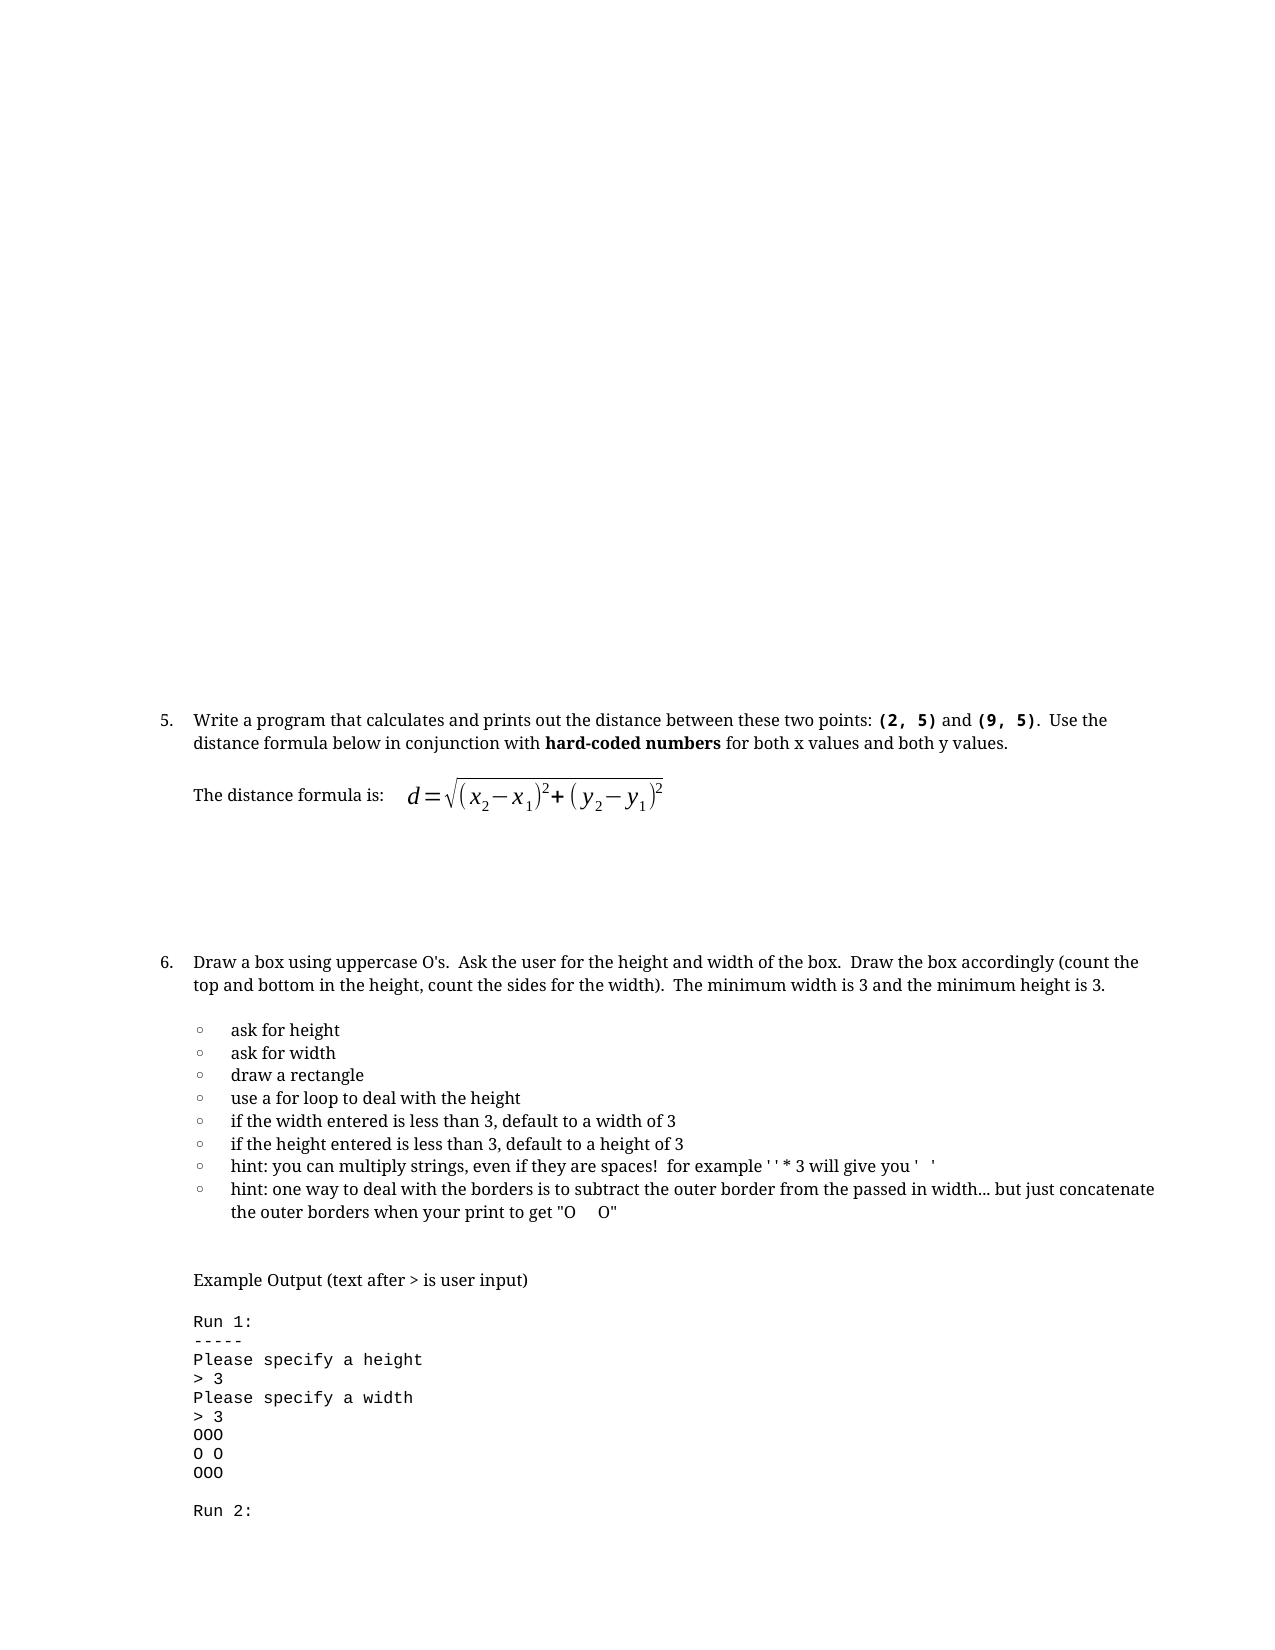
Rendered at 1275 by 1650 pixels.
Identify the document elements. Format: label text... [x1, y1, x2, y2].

list Please specify a width [156, 1389, 1157, 1408]
list hint: you can multiply strings, even if they are spaces! for example ' ' * 3 will give you ' ' [193, 1155, 1157, 1178]
list Example Output (text after > is user input) [156, 1268, 1157, 1291]
list ----- [156, 1333, 1157, 1352]
list Please specify a height [156, 1352, 1157, 1370]
list OOO [156, 1465, 1157, 1483]
list > 3 [156, 1370, 1157, 1389]
list use a for loop to deal with the height [193, 1087, 1157, 1109]
list if the width entered is less than 3, default to a width of 3 [193, 1109, 1157, 1132]
list O O [156, 1446, 1157, 1465]
list OOO [156, 1427, 1157, 1446]
list ask for width [193, 1041, 1157, 1064]
list hint: one way to deal with the borders is to subtract the outer border from the passed in width... but just concatenate the outer borders when your print to get "O O" [193, 1178, 1157, 1223]
list Write a program that calculates and prints out the distance between these two points: (2, 5) and (9, 5). Use the distance formula below in conjunction with hard-coded numbers for both x values and both y values. The distance formula is: [156, 708, 1157, 951]
list draw a rectangle [193, 1064, 1157, 1087]
list Draw a box using uppercase O's. Ask the user for the height and width of the box. Draw the box accordingly (count the top and bottom in the height, count the sides for the width). The minimum width is 3 and the minimum height is 3. [156, 951, 1157, 996]
list > 3 [156, 1408, 1157, 1427]
list if the height entered is less than 3, default to a height of 3 [193, 1132, 1157, 1155]
list Run 2: [156, 1502, 1157, 1521]
list ask for height [193, 1019, 1157, 1041]
list Run 1: [156, 1314, 1157, 1333]
